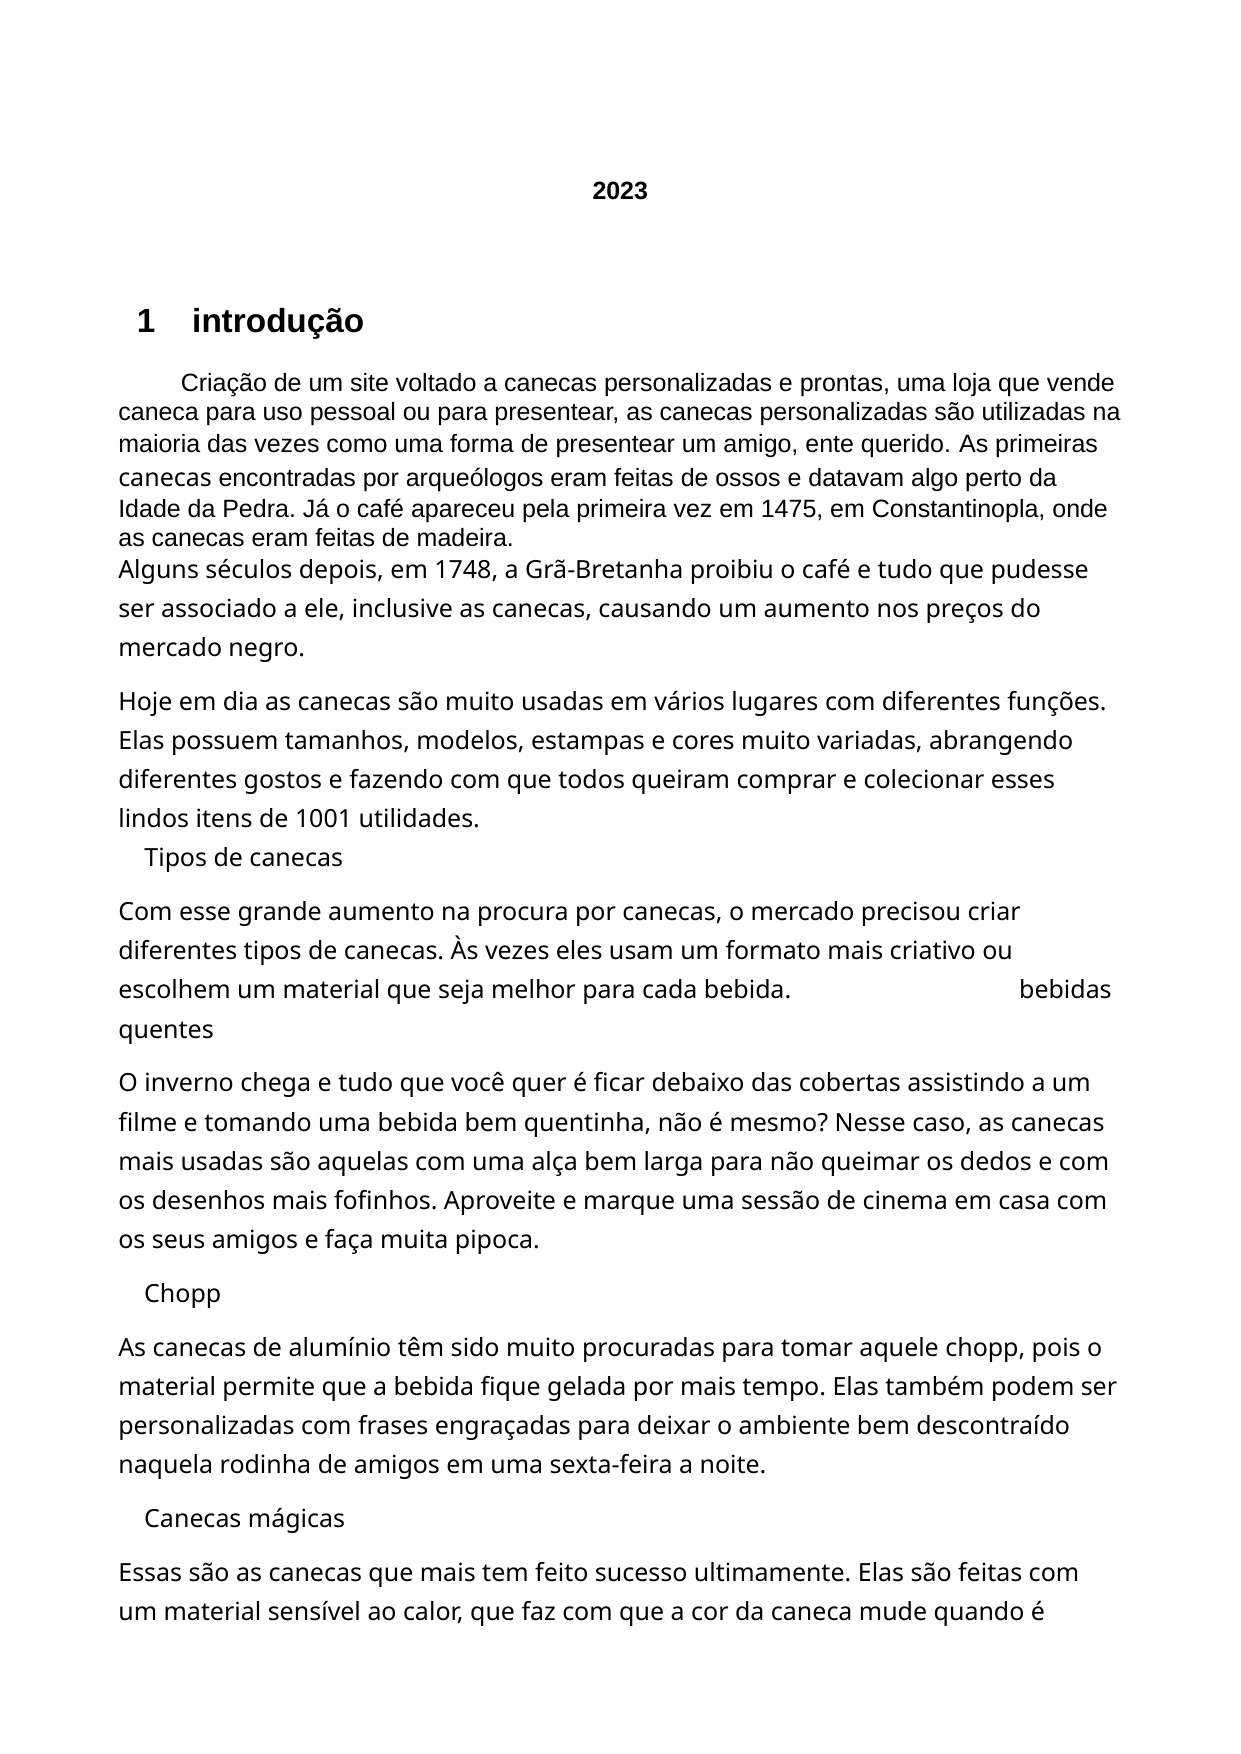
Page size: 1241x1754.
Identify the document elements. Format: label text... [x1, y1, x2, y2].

text Canecas mágicas [118, 1501, 1122, 1534]
text Essas são as canecas que mais tem feito sucesso ultimamente. Elas são feitas com um material sensível ao calor, que faz com que a cor da caneca mude quando é [118, 1554, 1122, 1627]
text 1 introdução [118, 301, 1122, 339]
text Com esse grande aumento na procura por canecas, o mercado precisou criar diferentes tipos de canecas. Às vezes eles usam um formato mais criativo ou escolhem um material que seja melhor para cada bebida. bebidas quentes [118, 894, 1122, 1045]
text O inverno chega e tudo que você quer é ficar debaixo das cobertas assistindo a um filme e tomando uma bebida bem quentinha, não é mesmo? Nesse caso, as canecas mais usadas são aquelas com uma alça bem larga para não queimar os dedos e com os desenhos mais fofinhos. Aproveite e marque uma sessão de cinema em casa com os seus amigos e faça muita pipoca. [118, 1065, 1122, 1256]
text Hoje em dia as canecas são muito usadas em vários lugares com diferentes funções. Elas possuem tamanhos, modelos, estampas e cores muito variadas, abrangendo diferentes gostos e fazendo com que todos queiram comprar e colecionar esses lindos itens de 1001 utilidades. Tipos de canecas [118, 683, 1122, 874]
text As canecas de alumínio têm sido muito procuradas para tomar aquele chopp, pois o material permite que a bebida fique gelada por mais tempo. Elas também podem ser personalizadas com frases engraçadas para deixar o ambiente bem descontraído naquela rodinha de amigos em uma sexta-feira a noite. [118, 1329, 1122, 1481]
text Alguns séculos depois, em 1748, a Grã-Bretanha proibiu o café e tudo que pudesse ser associado a ele, inclusive as canecas, causando um aumento nos preços do mercado negro. [118, 551, 1122, 664]
text Criação de um site voltado a canecas personalizadas e prontas, uma loja que vende caneca para uso pessoal ou para presentear, as canecas personalizadas são utilizadas na maioria das vezes como uma forma de presentear um amigo, ente querido. As primeiras canecas encontradas por arqueólogos eram feitas de ossos e datavam algo perto da Idade da Pedra. Já o café apareceu pela primeira vez em 1475, em Constantinopla, onde as canecas eram feitas de madeira. [118, 368, 1122, 551]
text Chopp [118, 1276, 1122, 1309]
text 2023 [118, 176, 1122, 205]
